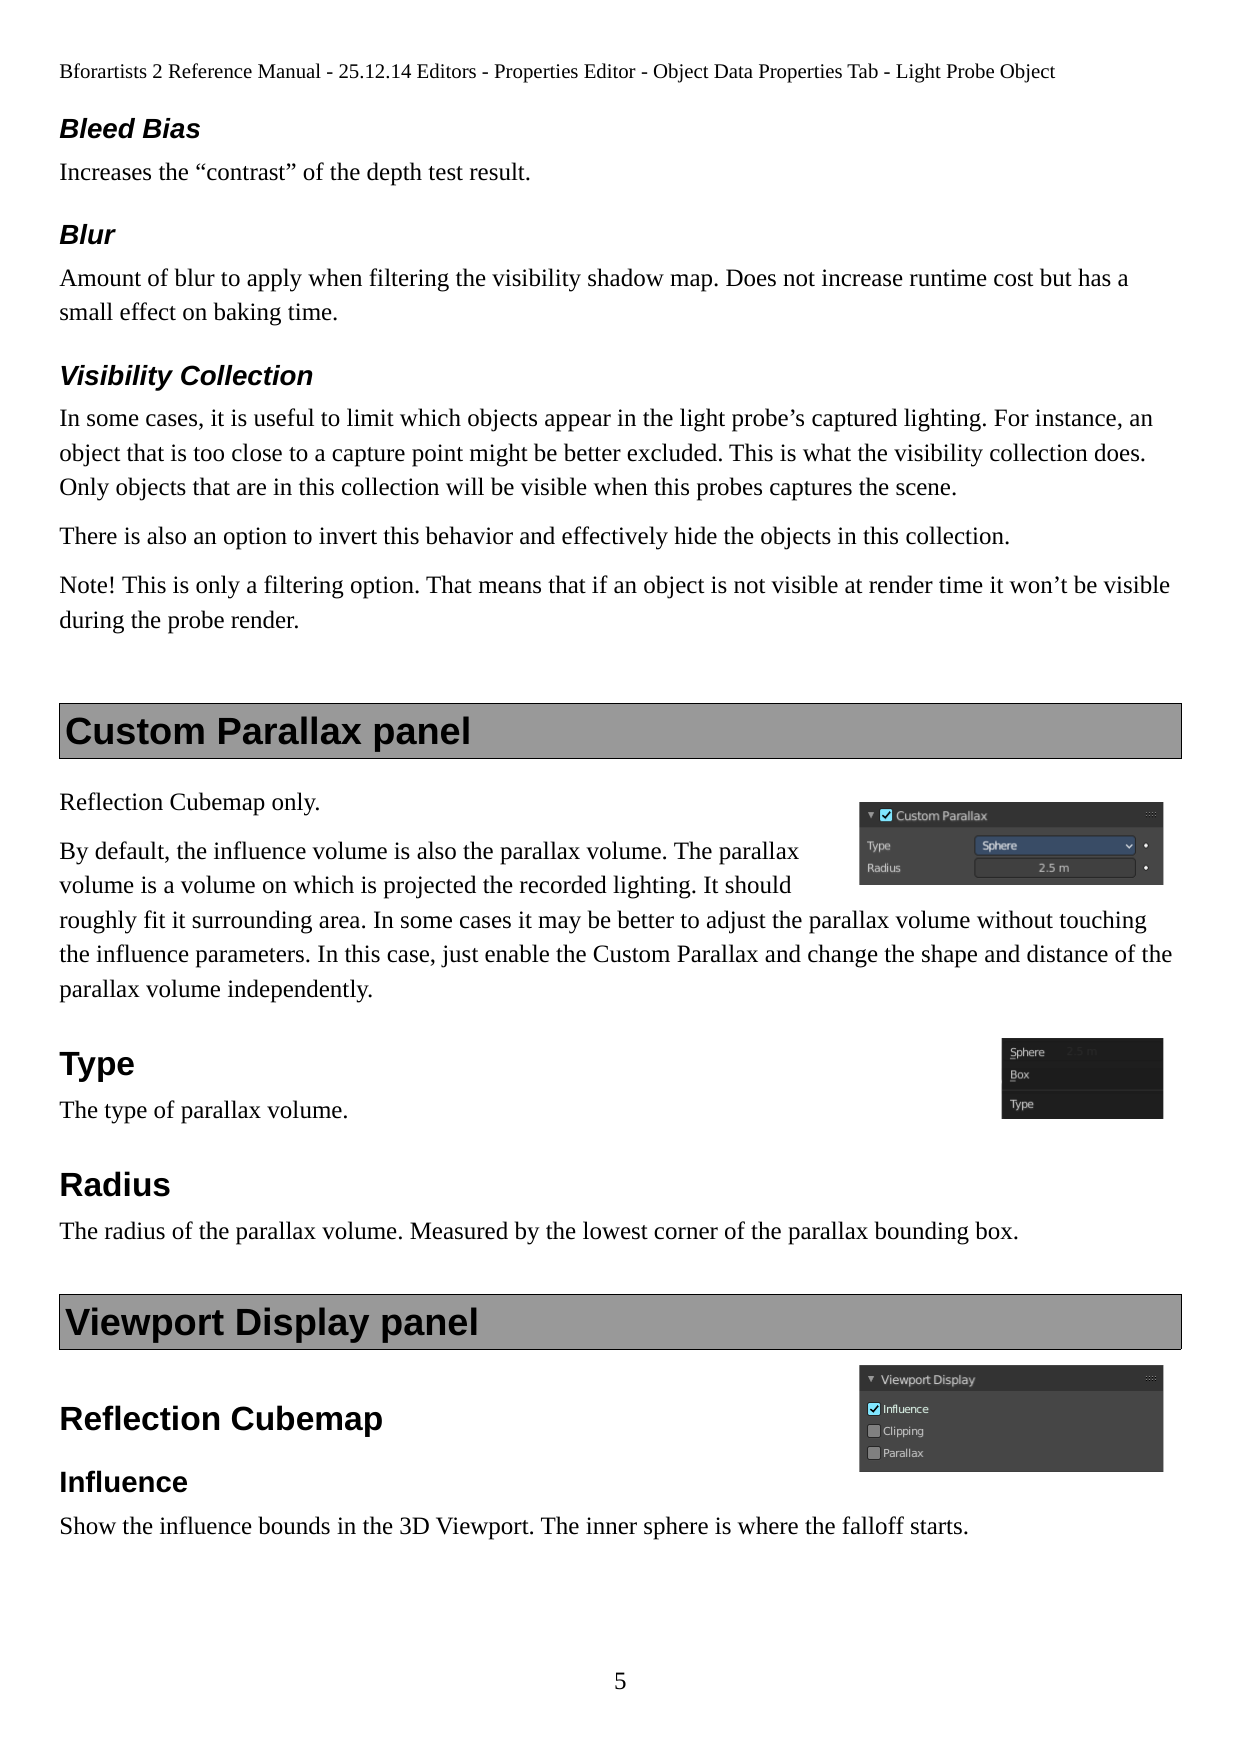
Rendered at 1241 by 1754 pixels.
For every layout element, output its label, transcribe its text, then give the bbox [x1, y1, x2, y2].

text Increases the “contrast” of the depth test result. [59, 157, 1181, 186]
text The radius of the parallax volume. Measured by the lowest corner of the parallax bounding box. [59, 1216, 1181, 1245]
picture [1001, 1038, 1164, 1119]
subtitle [1164, 1399, 1181, 1437]
text By default, the influence volume is also the parallax volume. The parallax volume is a volume on which is projected the recorded lighting. It should roughly fit it surrounding area. In some cases it may be better to adjust the parallax volume without touching the influence parameters. In this case, just enable the Custom Parallax and change the shape and distance of the parallax volume independently. [59, 836, 1181, 1003]
subtitle Blur [59, 218, 1181, 250]
table_header Viewport Display panel [60, 1295, 1181, 1349]
subtitle Influence [59, 1464, 1181, 1498]
text The type of parallax volume. [59, 1095, 1181, 1124]
text Show the influence bounds in the 3D Viewport. The inner sphere is where the falloff starts. [59, 1511, 1181, 1539]
text In some cases, it is useful to limit which objects appear in the light probe’s captured lighting. For instance, an object that is too close to a capture point might be better excluded. This is what the visibility collection does. Only objects that are in this collection will be visible when this probes captures the scene. [59, 403, 1181, 501]
subtitle Visibility Collection [59, 359, 1181, 391]
subtitle Reflection Cubemap [59, 1399, 859, 1437]
subtitle Type [59, 1044, 1001, 1083]
text Amount of blur to apply when filtering the visibility shadow map. Does not increase runtime cost but has a small effect on baking time. [59, 263, 1181, 326]
text Reflection Cubemap only. [59, 787, 1181, 816]
subtitle [1164, 1044, 1181, 1083]
text Note! This is only a filtering option. That means that if an object is not visible at render time it won’t be visible during the probe render. [59, 570, 1181, 634]
text There is also an option to invert this behavior and effectively hide the objects in this collection. [59, 521, 1181, 550]
subtitle Radius [59, 1165, 1181, 1204]
subtitle Bleed Bias [59, 113, 1181, 144]
picture [859, 1365, 1164, 1472]
table_header Custom Parallax panel [60, 704, 1181, 758]
picture [859, 802, 1164, 885]
